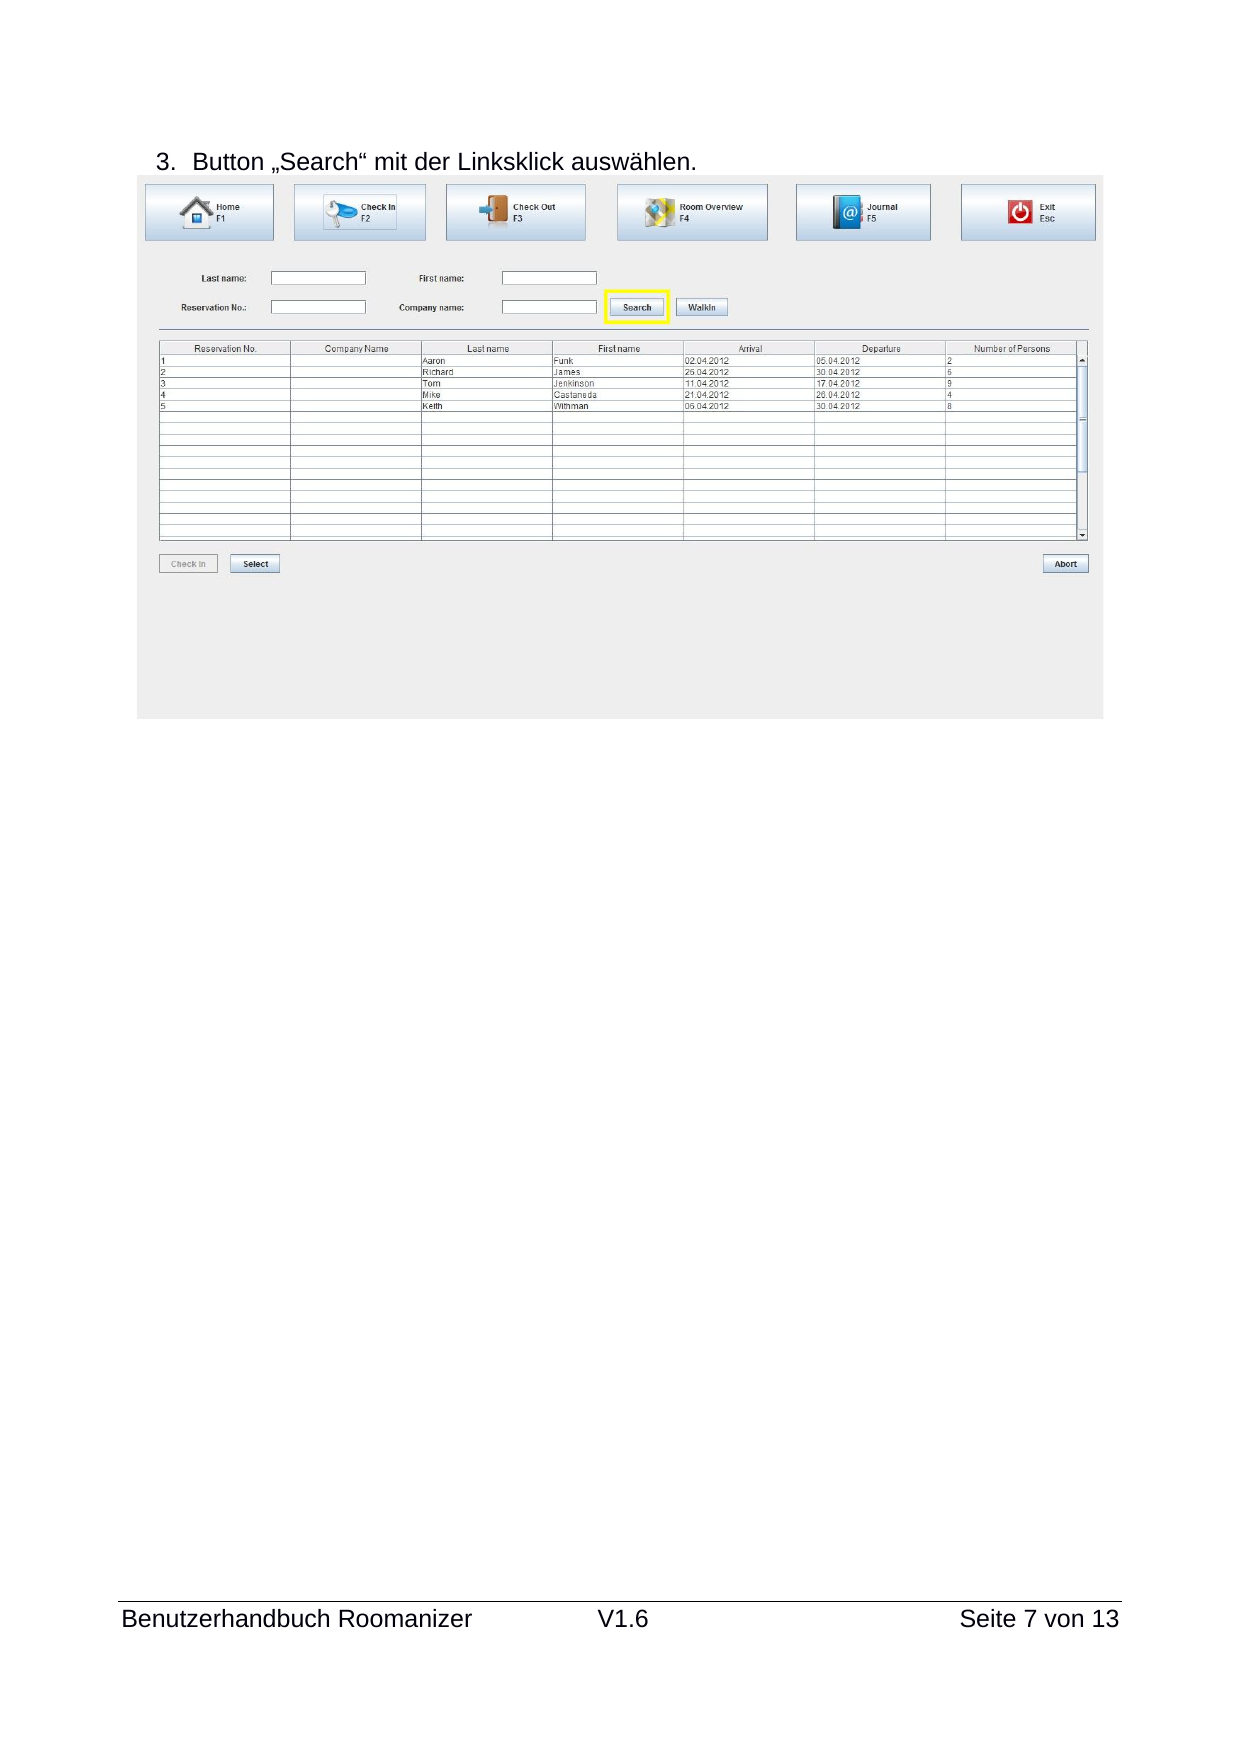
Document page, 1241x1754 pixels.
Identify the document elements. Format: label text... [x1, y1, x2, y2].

picture [136, 175, 1104, 719]
list Button „Search“ mit der Linksklick auswählen. [156, 147, 1122, 176]
